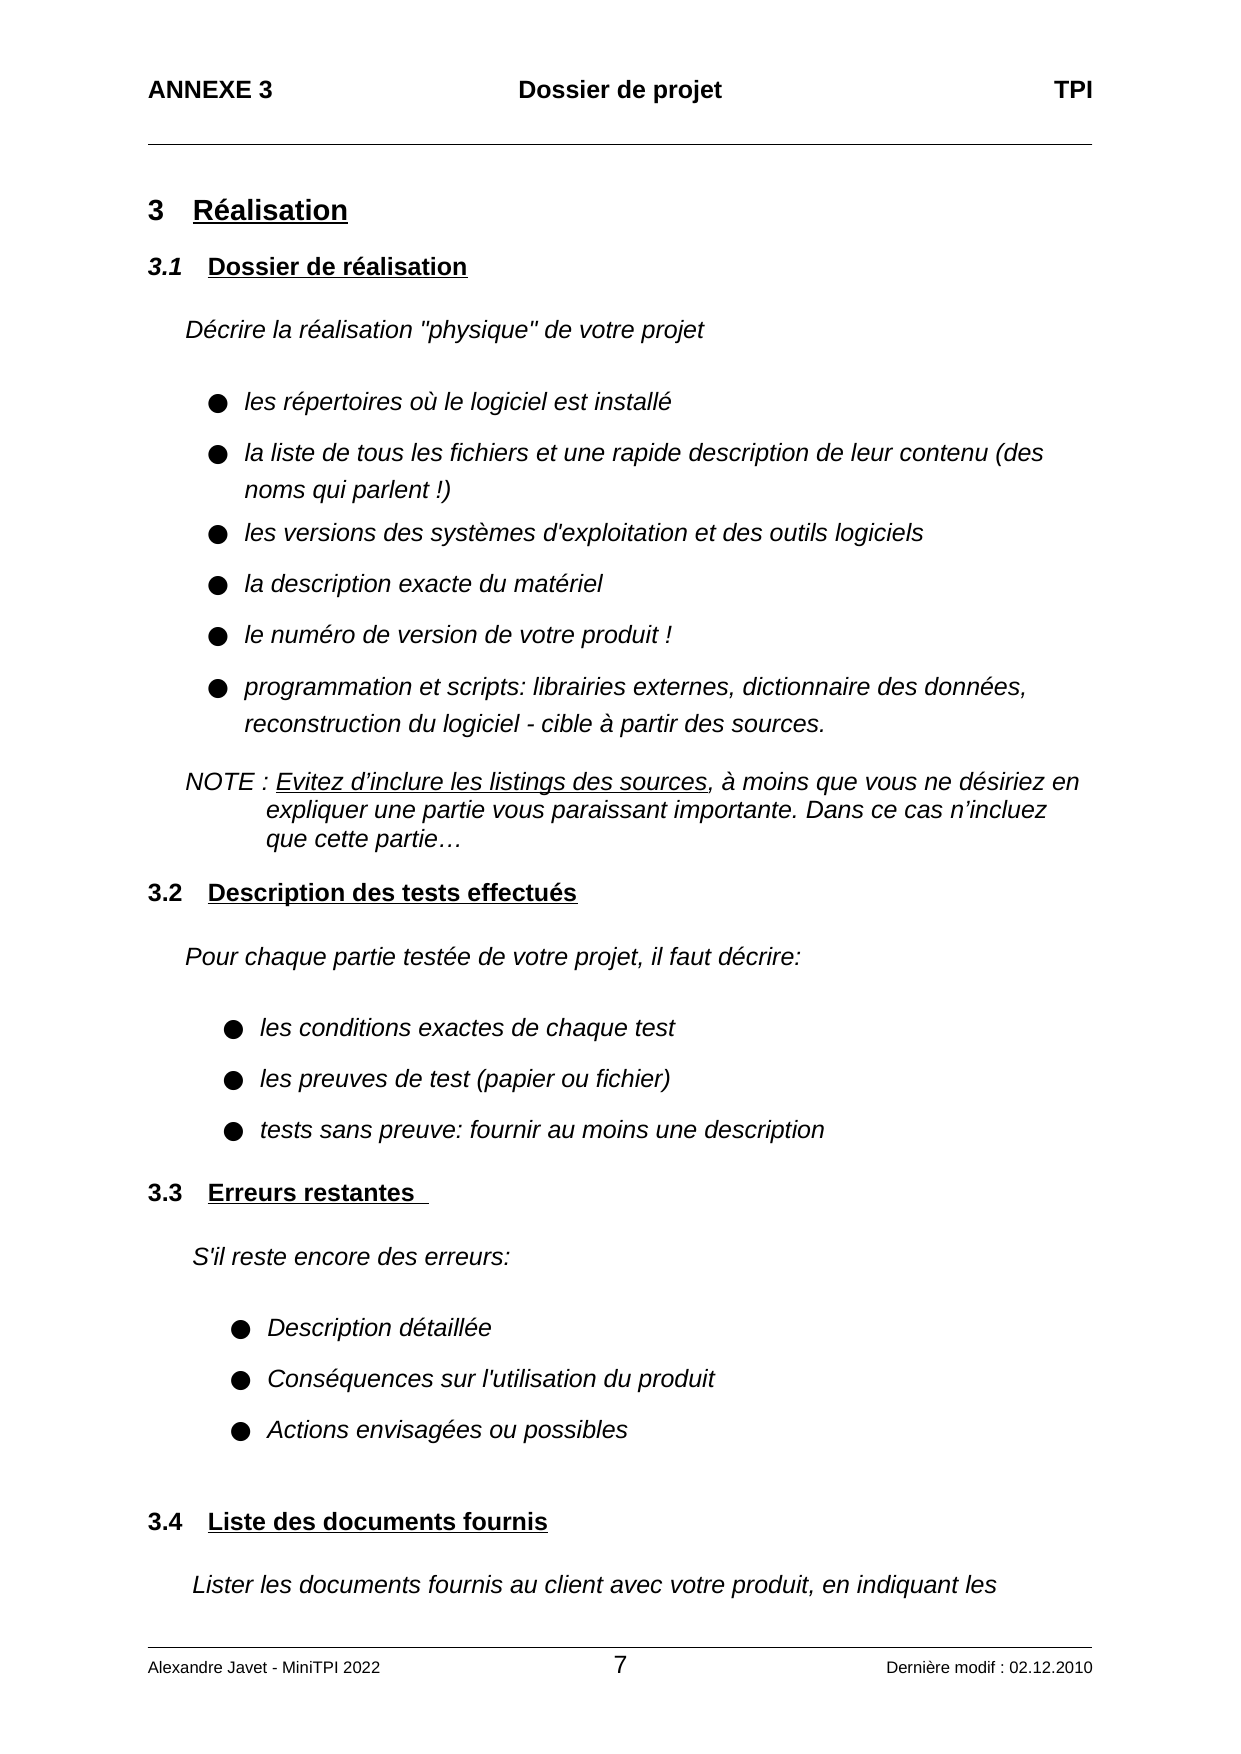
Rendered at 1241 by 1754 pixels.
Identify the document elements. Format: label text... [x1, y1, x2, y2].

list les conditions exactes de chaque test [222, 999, 1092, 1051]
list la liste de tous les fichiers et une rapide description de leur contenu (des noms qui parlent !) [207, 424, 1092, 504]
list le numéro de version de votre produit ! [207, 607, 1092, 658]
text NOTE : Evitez d’inclure les listings des sources, à moins que vous ne désiriez en expliquer une partie vous paraissant importante. Dans ce cas n’incluez que cette partie… [185, 767, 1092, 853]
subtitle Liste des documents fournis [148, 1507, 1092, 1536]
list tests sans preuve: fournir au moins une description [222, 1102, 1092, 1153]
text Décrire la réalisation "physique" de votre projet [148, 316, 1092, 344]
subtitle Réalisation [148, 193, 1092, 227]
list les versions des systèmes d'exploitation et des outils logiciels [207, 504, 1092, 556]
subtitle Description des tests effectués [148, 878, 1092, 907]
subtitle Dossier de réalisation [148, 252, 1092, 281]
text S'il reste encore des erreurs: [192, 1242, 1092, 1271]
list les preuves de test (papier ou fichier) [222, 1051, 1092, 1102]
list Actions envisagées ou possibles [229, 1402, 1092, 1453]
list les répertoires où le logiciel est installé [207, 373, 1092, 424]
subtitle Erreurs restantes [148, 1178, 1092, 1207]
list Conséquences sur l'utilisation du produit [229, 1351, 1092, 1402]
list Description détaillée [229, 1299, 1092, 1351]
list programmation et scripts: librairies externes, dictionnaire des données, reconstruction du logiciel - cible à partir des sources. [207, 658, 1092, 738]
text Pour chaque partie testée de votre projet, il faut décrire: [185, 942, 1092, 971]
list la description exacte du matériel [207, 556, 1092, 607]
text Lister les documents fournis au client avec votre produit, en indiquant les [192, 1571, 1092, 1599]
